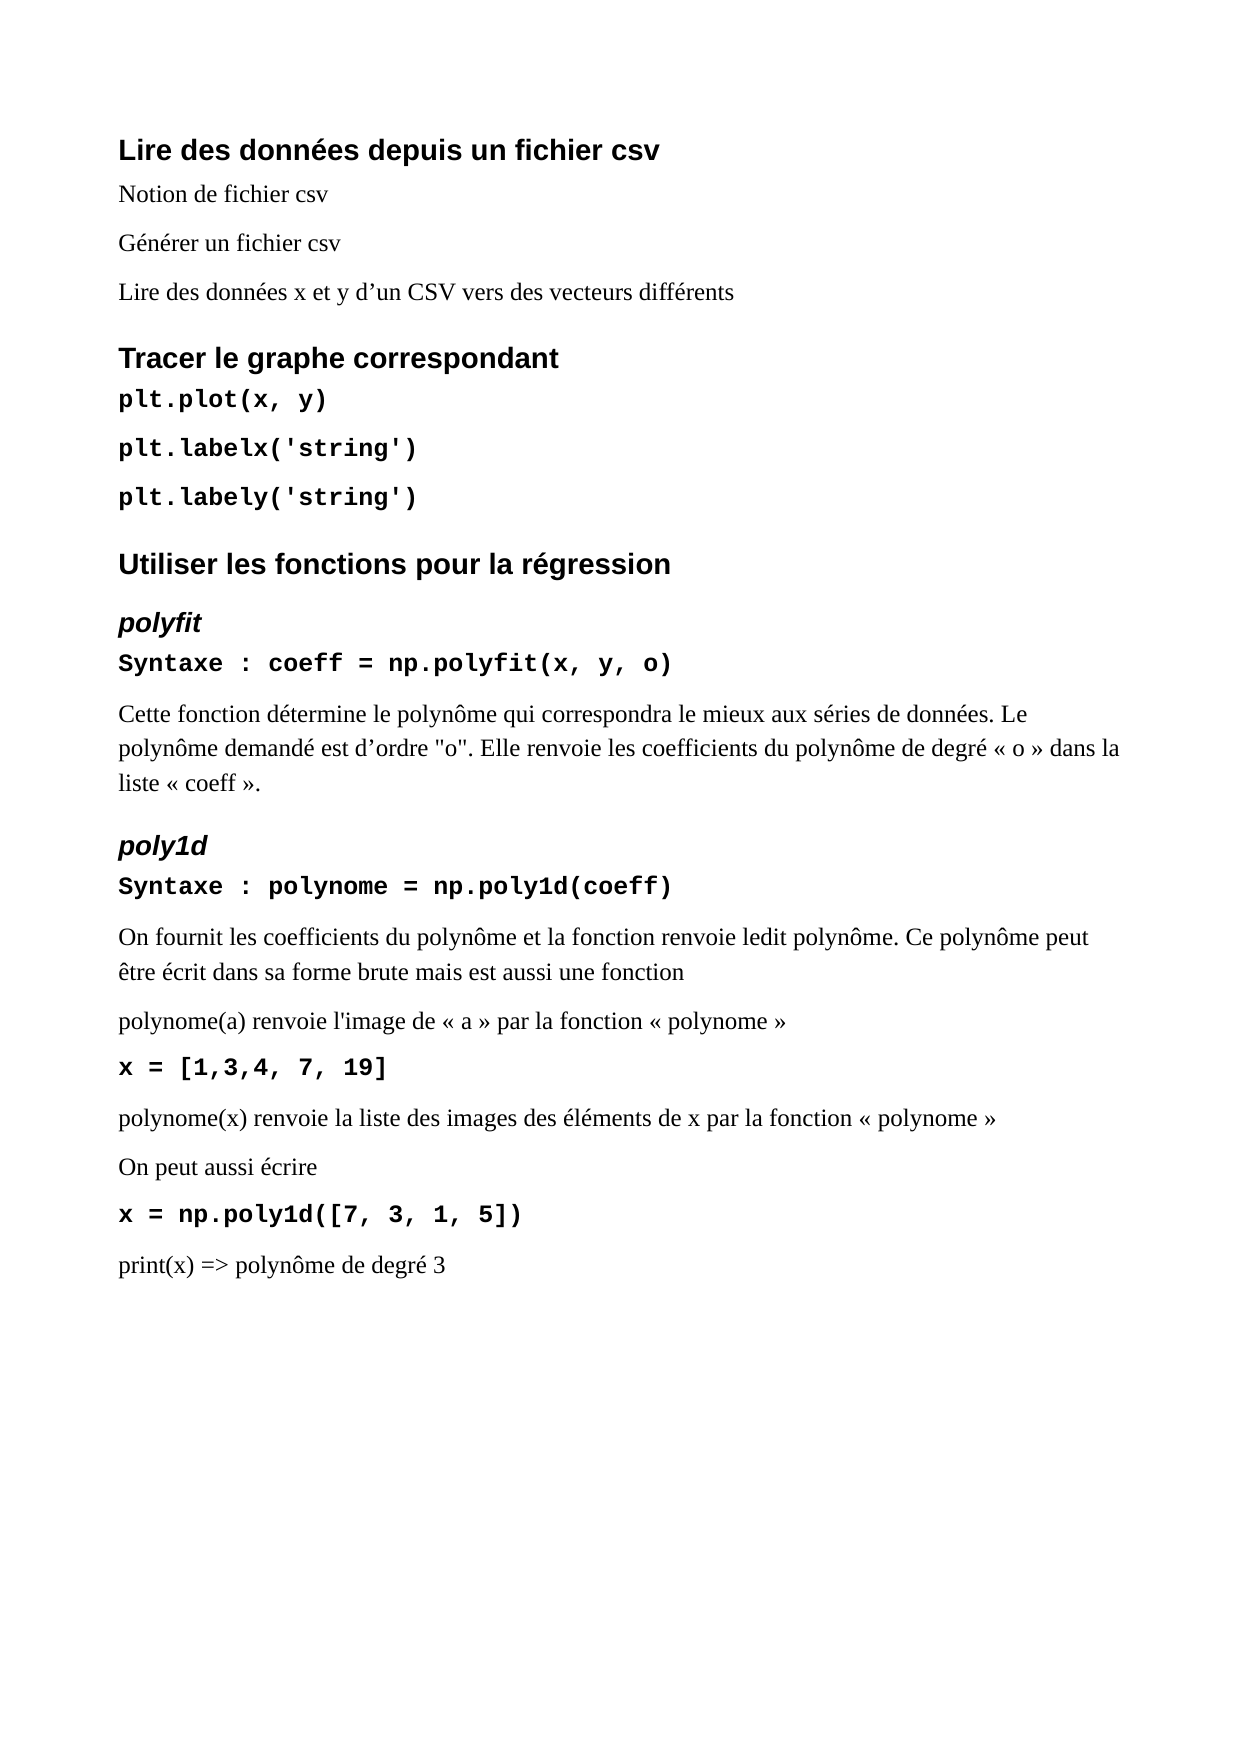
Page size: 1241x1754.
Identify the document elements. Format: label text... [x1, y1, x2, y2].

text plt.plot(x, y) [118, 387, 1122, 415]
subtitle Tracer le graphe correspondant [118, 341, 1122, 374]
subtitle Lire des données depuis un fichier csv [118, 133, 1122, 166]
subtitle Utiliser les fonctions pour la régression [118, 547, 1122, 581]
text print(x) => polynôme de degré 3 [118, 1250, 1122, 1279]
text Syntaxe : coeff = np.polyfit(x, y, o) [118, 650, 1122, 679]
subtitle polyfit [118, 606, 1122, 638]
text Lire des données x et y d’un CSV vers des vecteurs différents [118, 277, 1122, 306]
text Générer un fichier csv [118, 228, 1122, 257]
text x = [1,3,4, 7, 19] [118, 1055, 1122, 1083]
text polynome(x) renvoie la liste des images des éléments de x par la fonction « polynome » [118, 1103, 1122, 1132]
text polynome(a) renvoie l'image de « a » par la fonction « polynome » [118, 1006, 1122, 1034]
subtitle poly1d [118, 829, 1122, 861]
text x = np.poly1d([7, 3, 1, 5]) [118, 1202, 1122, 1230]
text plt.labely('string') [118, 484, 1122, 512]
text On peut aussi écrire [118, 1152, 1122, 1181]
text plt.labelx('string') [118, 436, 1122, 464]
text Notion de fichier csv [118, 179, 1122, 208]
text Syntaxe : polynome = np.poly1d(coeff) [118, 874, 1122, 902]
text On fournit les coefficients du polynôme et la fonction renvoie ledit polynôme. Ce polynôme peut être écrit dans sa forme brute mais est aussi une fonction [118, 922, 1122, 986]
text Cette fonction détermine le polynôme qui correspondra le mieux aux séries de données. Le polynôme demandé est d’ordre "o". Elle renvoie les coefficients du polynôme de degré « o » dans la liste « coeff ». [118, 699, 1122, 797]
